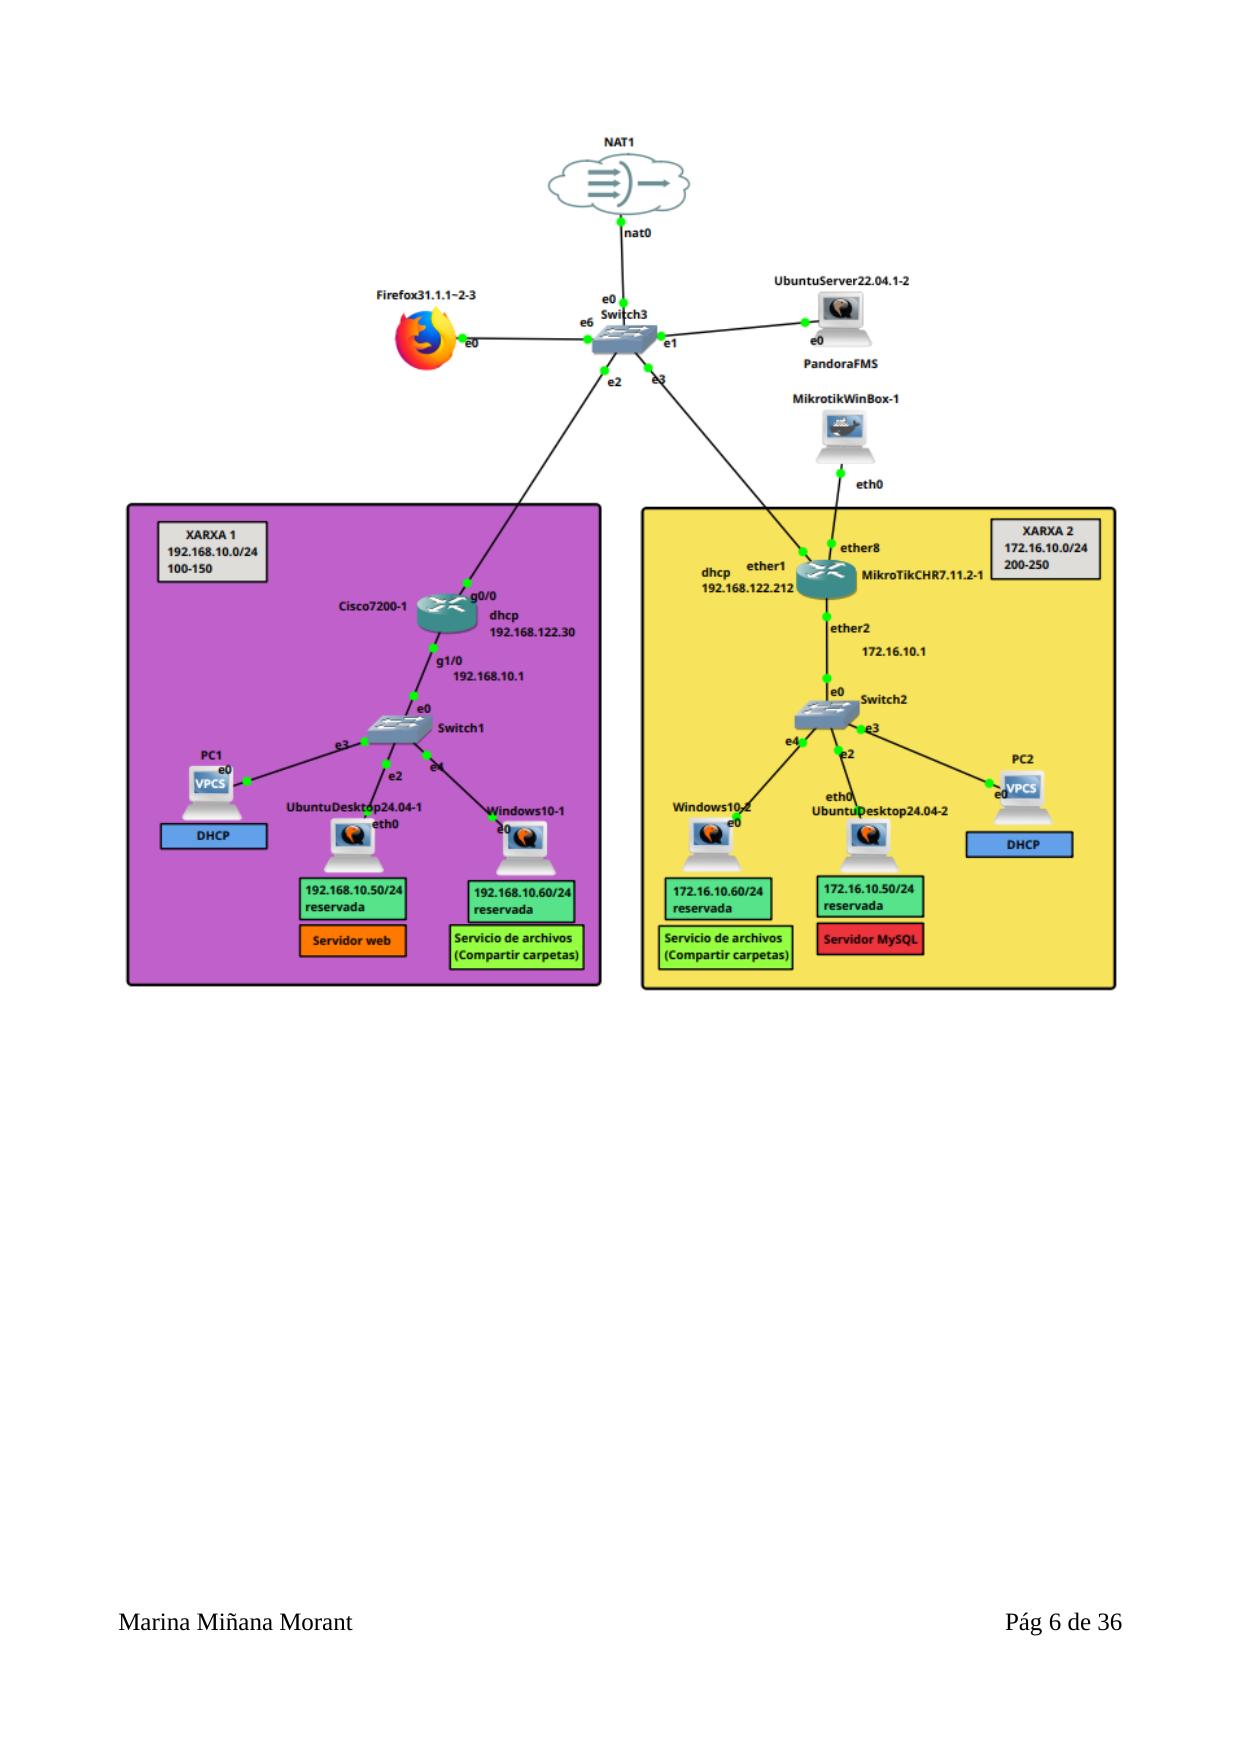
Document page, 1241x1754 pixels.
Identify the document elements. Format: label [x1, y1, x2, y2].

picture [118, 118, 1123, 993]
